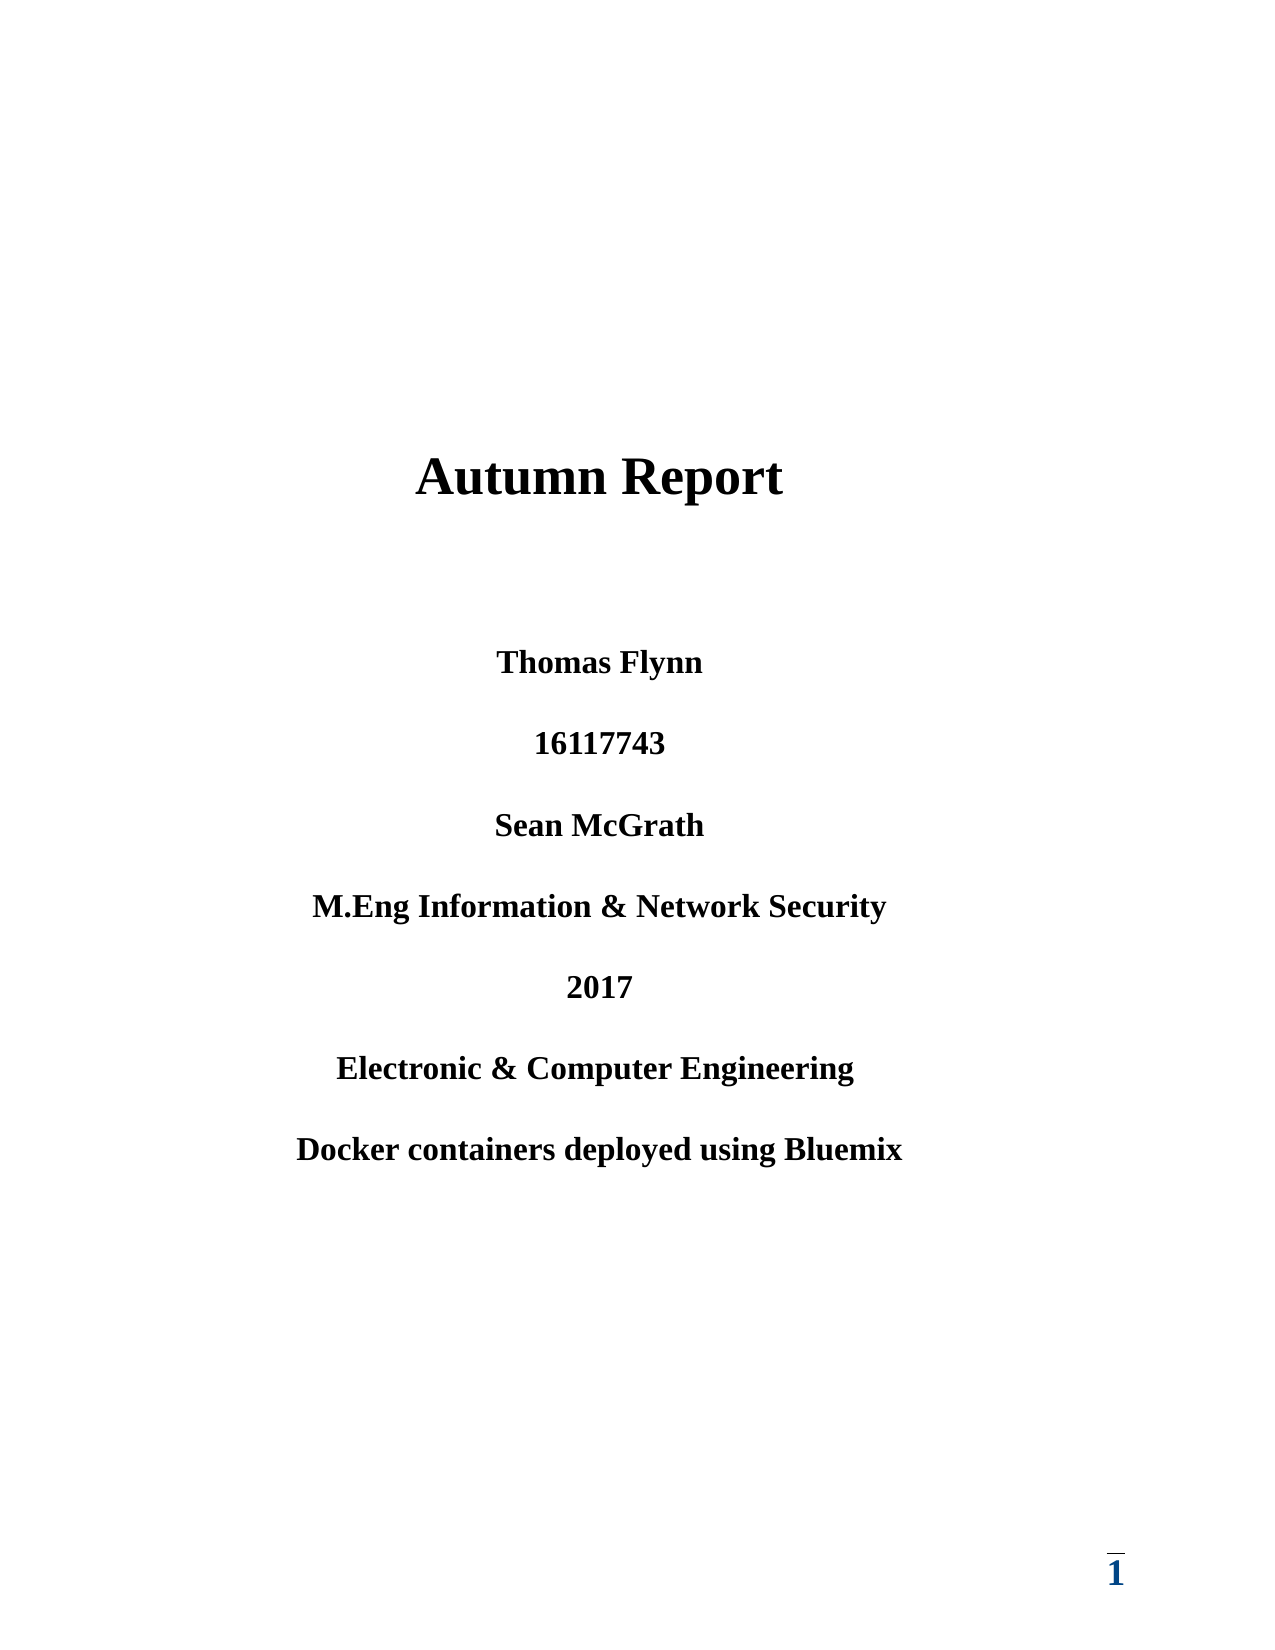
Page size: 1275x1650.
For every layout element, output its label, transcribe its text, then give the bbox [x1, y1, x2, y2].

subtitle Sean McGrath [74, 805, 1125, 843]
subtitle M.Eng Information & Network Security [74, 886, 1125, 924]
subtitle Docker containers deployed using Bluemix [74, 1129, 1125, 1168]
subtitle 16117743 [74, 724, 1125, 762]
subtitle Electronic & Computer Engineering [74, 1048, 1125, 1087]
subtitle Thomas Flynn [74, 642, 1125, 681]
subtitle Autumn Report [74, 444, 1125, 507]
subtitle 2017 [74, 967, 1125, 1005]
